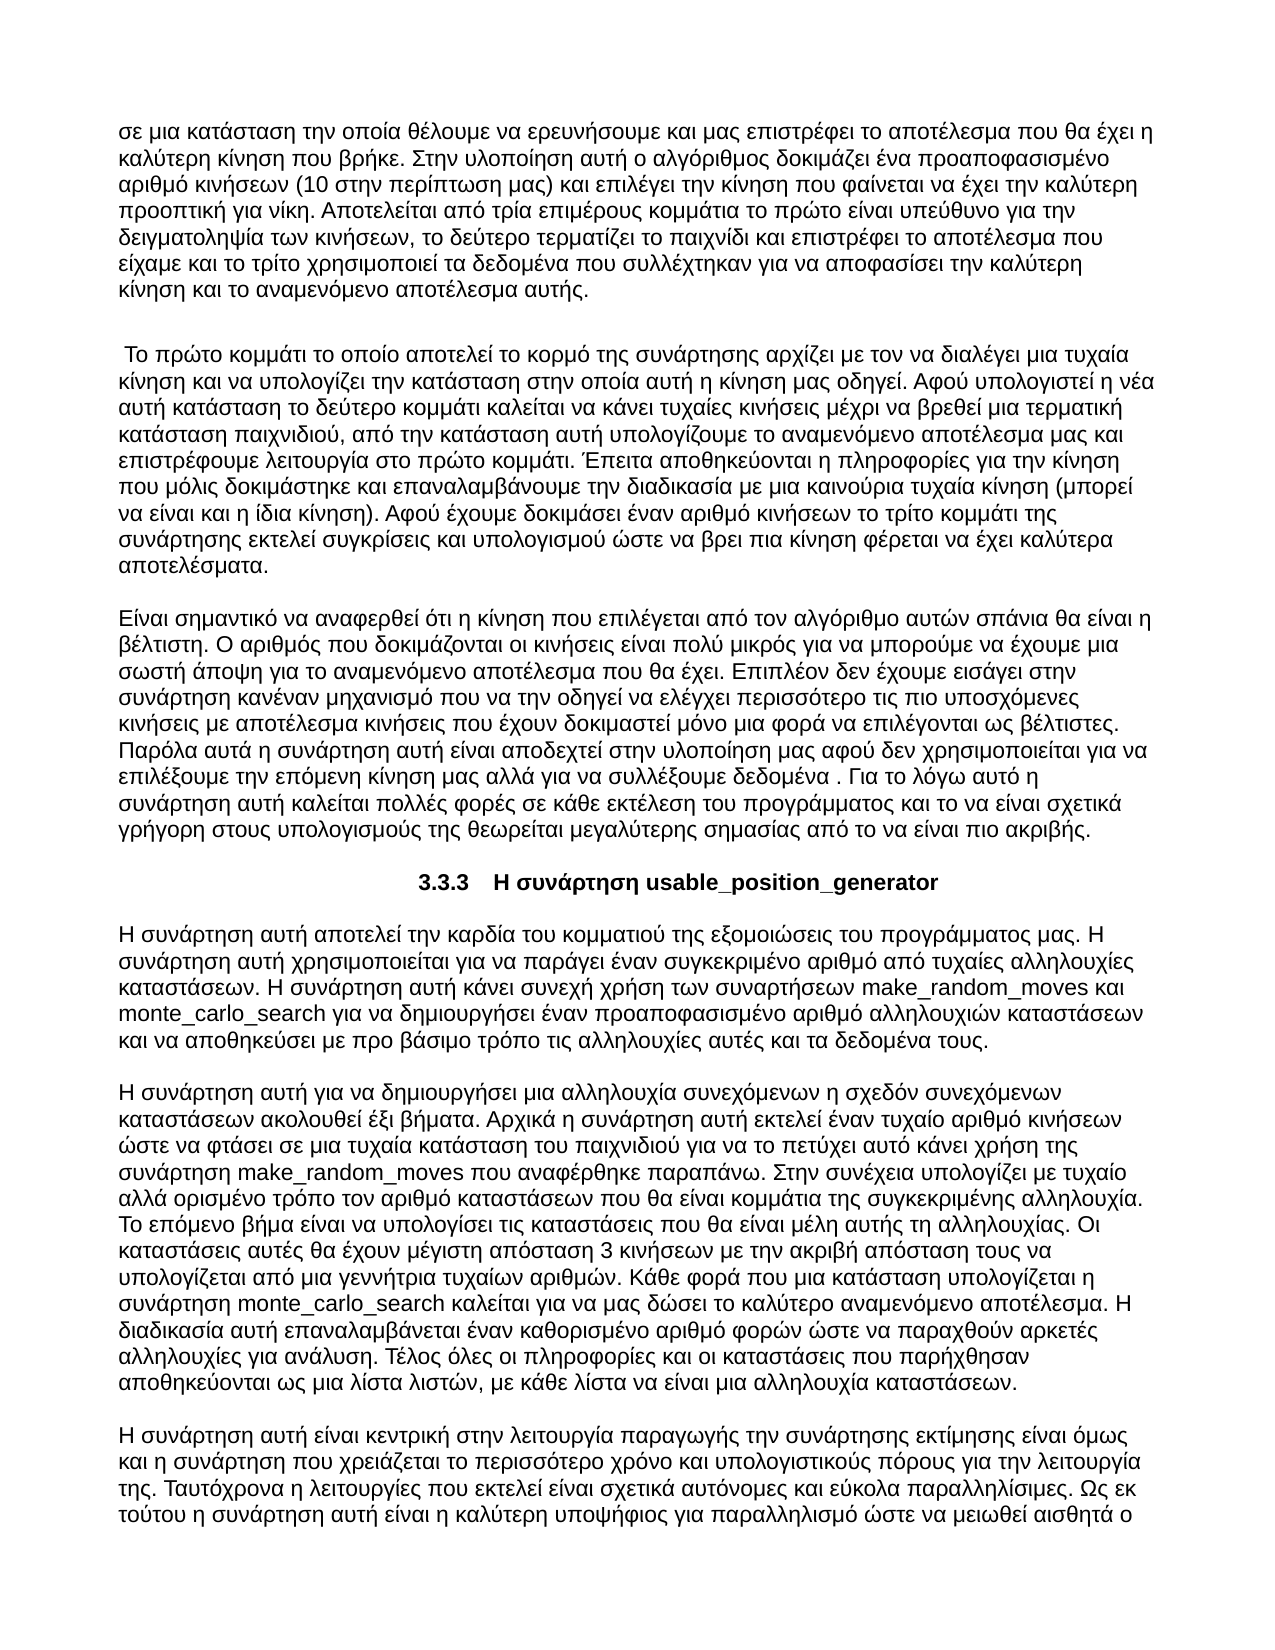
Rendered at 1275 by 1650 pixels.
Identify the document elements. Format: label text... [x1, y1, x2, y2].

list Η συνάρτηση usable_position_generator [418, 868, 1157, 895]
text Η συνάρτηση αυτή αποτελεί την καρδία του κομματιού της εξομοιώσεις του προγράμματος μας. Η συνάρτηση αυτή χρησιμοποιείται για να παράγει έναν συγκεκριμένο αριθμό από τυχαίες αλληλουχίες καταστάσεων. Η συνάρτηση αυτή κάνει συνεχή χρήση των συναρτήσεων make_random_moves και monte_carlo_search για να δημιουργήσει έναν προαποφασισμένο αριθμό αλληλουχιών καταστάσεων και να αποθηκεύσει με προ βάσιμο τρόπο τις αλληλουχίες αυτές και τα δεδομένα τους. [118, 921, 1157, 1053]
text Είναι σημαντικό να αναφερθεί ότι η κίνηση που επιλέγεται από τον αλγόριθμο αυτών σπάνια θα είναι η βέλτιστη. Ο αριθμός που δοκιμάζονται οι κινήσεις είναι πολύ μικρός για να μπορούμε να έχουμε μια σωστή άποψη για το αναμενόμενο αποτέλεσμα που θα έχει. Επιπλέον δεν έχουμε εισάγει στην συνάρτηση κανέναν μηχανισμό που να την οδηγεί να ελέγχει περισσότερο τις πιο υποσχόμενες κινήσεις με αποτέλεσμα κινήσεις που έχουν δοκιμαστεί μόνο μια φορά να επιλέγονται ως βέλτιστες. Παρόλα αυτά η συνάρτηση αυτή είναι αποδεχτεί στην υλοποίηση μας αφού δεν χρησιμοποιείται για να επιλέξουμε την επόμενη κίνηση μας αλλά για να συλλέξουμε δεδομένα . Για το λόγω αυτό η συνάρτηση αυτή καλείται πολλές φορές σε κάθε εκτέλεση του προγράμματος και το να είναι σχετικά γρήγορη στους υπολογισμούς της θεωρείται μεγαλύτερης σημασίας από το να είναι πιο ακριβής. [118, 605, 1157, 842]
text Η συνάρτηση αυτή για να δημιουργήσει μια αλληλουχία συνεχόμενων η σχεδόν συνεχόμενων καταστάσεων ακολουθεί έξι βήματα. Αρχικά η συνάρτηση αυτή εκτελεί έναν τυχαίο αριθμό κινήσεων ώστε να φτάσει σε μια τυχαία κατάσταση του παιχνιδιού για να το πετύχει αυτό κάνει χρήση της συνάρτηση make_random_moves που αναφέρθηκε παραπάνω. Στην συνέχεια υπολογίζει με τυχαίο αλλά ορισμένο τρόπο τον αριθμό καταστάσεων που θα είναι κομμάτια της συγκεκριμένης αλληλουχία. Το επόμενο βήμα είναι να υπολογίσει τις καταστάσεις που θα είναι μέλη αυτής τη αλληλουχίας. Οι καταστάσεις αυτές θα έχουν μέγιστη απόσταση 3 κινήσεων με την ακριβή απόσταση τους να υπολογίζεται από μια γεννήτρια τυχαίων αριθμών. Κάθε φορά που μια κατάσταση υπολογίζεται η συνάρτηση monte_carlo_search καλείται για να μας δώσει το καλύτερο αναμενόμενο αποτέλεσμα. Η διαδικασία αυτή επαναλαμβάνεται έναν καθορισμένο αριθμό φορών ώστε να παραχθούν αρκετές αλληλουχίες για ανάλυση. Τέλος όλες οι πληροφορίες και οι καταστάσεις που παρήχθησαν αποθηκεύονται ως μια λίστα λιστών, με κάθε λίστα να είναι μια αλληλουχία καταστάσεων. [118, 1079, 1157, 1396]
text Το πρώτο κομμάτι το οποίο αποτελεί το κορμό της συνάρτησης αρχίζει με τον να διαλέγει μια τυχαία κίνηση και να υπολογίζει την κατάσταση στην οποία αυτή η κίνηση μας οδηγεί. Αφού υπολογιστεί η νέα αυτή κατάσταση το δεύτερο κομμάτι καλείται να κάνει τυχαίες κινήσεις μέχρι να βρεθεί μια τερματική κατάσταση παιχνιδιού, από την κατάσταση αυτή υπολογίζουμε το αναμενόμενο αποτέλεσμα μας και επιστρέφουμε λειτουργία στο πρώτο κομμάτι. Έπειτα αποθηκεύονται η πληροφορίες για την κίνηση που μόλις δοκιμάστηκε και επαναλαμβάνουμε την διαδικασία με μια καινούρια τυχαία κίνηση (μπορεί να είναι και η ίδια κίνηση). Αφού έχουμε δοκιμάσει έναν αριθμό κινήσεων το τρίτο κομμάτι της συνάρτησης εκτελεί συγκρίσεις και υπολογισμού ώστε να βρει πια κίνηση φέρεται να έχει καλύτερα αποτελέσματα. [118, 341, 1157, 579]
text Η συνάρτηση αυτή είναι κεντρική στην λειτουργία παραγωγής την συνάρτησης εκτίμησης είναι όμως και η συνάρτηση που χρειάζεται το περισσότερο χρόνο και υπολογιστικούς πόρους για την λειτουργία της. Ταυτόχρονα η λειτουργίες που εκτελεί είναι σχετικά αυτόνομες και εύκολα παραλληλίσιμες. Ως εκ τούτου η συνάρτηση αυτή είναι η καλύτερη υποψήφιος για παραλληλισμό ώστε να μειωθεί αισθητά ο [118, 1422, 1157, 1527]
text σε μια κατάσταση την οποία θέλουμε να ερευνήσουμε και μας επιστρέφει το αποτέλεσμα που θα έχει η καλύτερη κίνηση που βρήκε. Στην υλοποίηση αυτή ο αλγόριθμος δοκιμάζει ένα προαποφασισμένο αριθμό κινήσεων (10 στην περίπτωση μας) και επιλέγει την κίνηση που φαίνεται να έχει την καλύτερη προοπτική για νίκη. Αποτελείται από τρία επιμέρους κομμάτια το πρώτο είναι υπεύθυνο για την δειγματοληψία των κινήσεων, το δεύτερο τερματίζει το παιχνίδι και επιστρέφει το αποτέλεσμα που είχαμε και το τρίτο χρησιμοποιεί τα δεδομένα που συλλέχτηκαν για να αποφασίσει την καλύτερη κίνηση και το αναμενόμενο αποτέλεσμα αυτής. [118, 118, 1157, 303]
